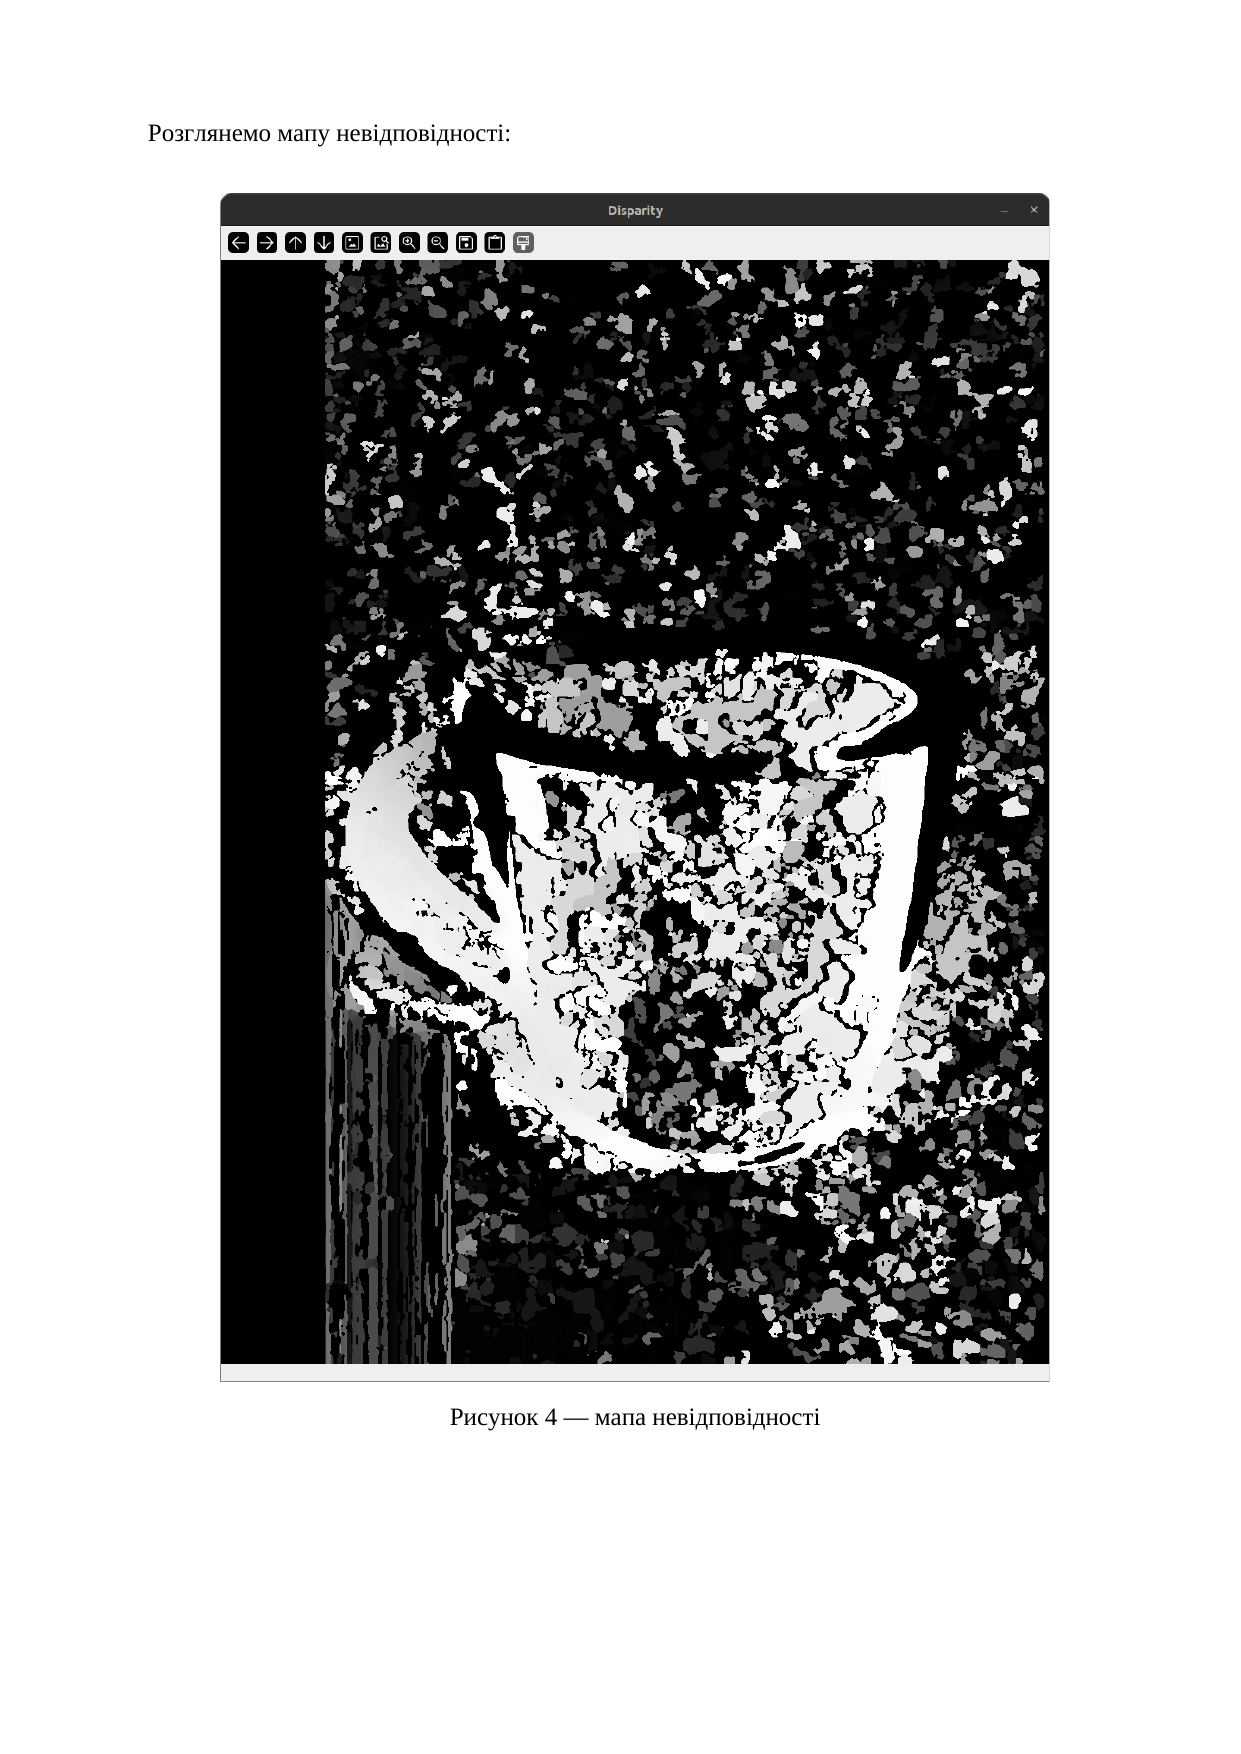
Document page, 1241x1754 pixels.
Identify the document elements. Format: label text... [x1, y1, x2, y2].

text Розглянемо мапу невідповідності: [148, 118, 1122, 147]
picture [220, 193, 1050, 1382]
text Рисунок 4 — мапа невідповідності [148, 166, 1122, 1431]
